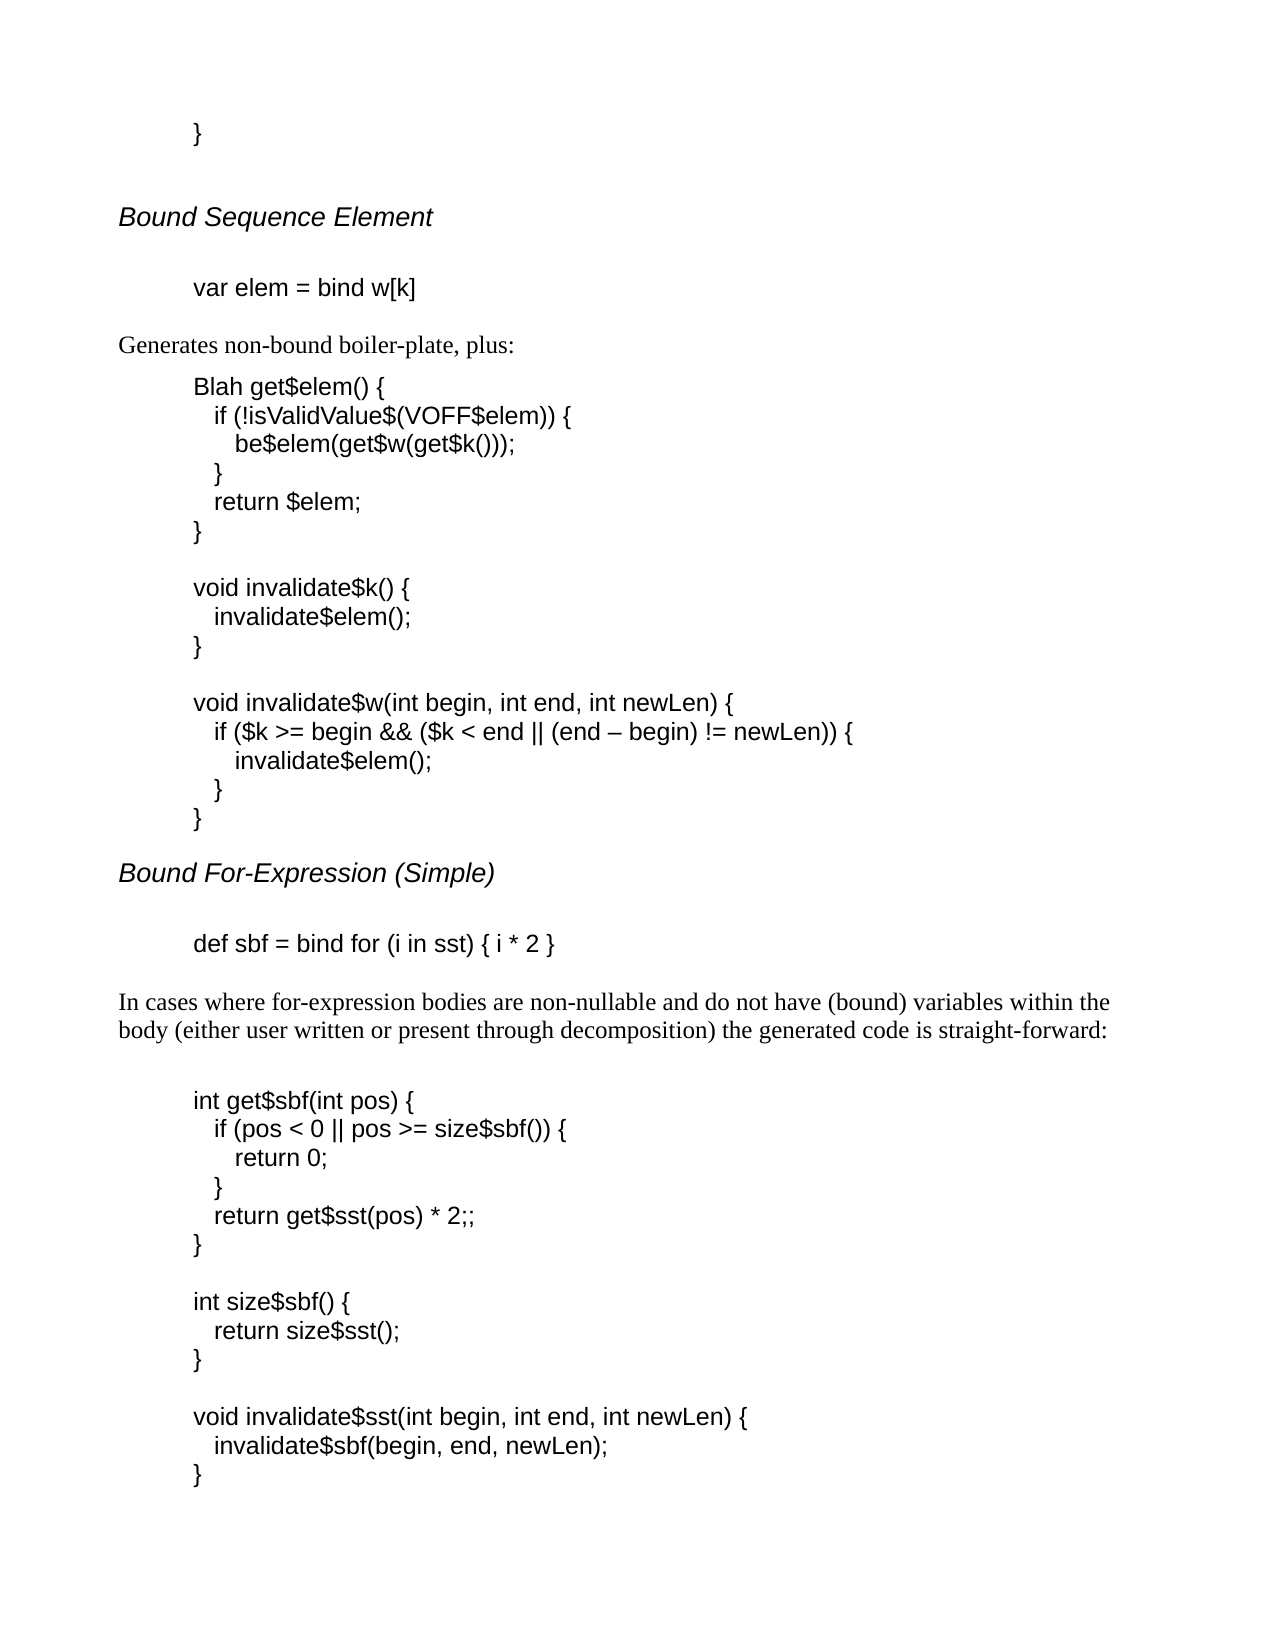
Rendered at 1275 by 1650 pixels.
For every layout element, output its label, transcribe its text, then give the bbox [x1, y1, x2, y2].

text var elem = bind w[k] [193, 273, 1157, 302]
text } [193, 516, 1157, 544]
text } [193, 803, 1157, 832]
text } [193, 631, 1157, 659]
text if (!isValidValue$(VOFF$elem)) { [193, 401, 1157, 429]
text } [193, 1459, 1157, 1488]
text } [193, 1172, 1157, 1201]
text if ($k >= begin && ($k < end || (end – begin) != newLen)) { [193, 717, 1157, 746]
text In cases where for-expression bodies are non-nullable and do not have (bound) variables within the body (either user written or present through decomposition) the generated code is straight-forward: [118, 987, 1157, 1044]
text Generates non-bound boiler-plate, plus: [118, 331, 1157, 359]
text return $elem; [193, 487, 1157, 516]
subtitle Bound For-Expression (Simple) [118, 857, 1157, 888]
text invalidate$sbf(begin, end, newLen); [193, 1431, 1157, 1459]
text def sbf = bind for (i in sst) { i * 2 } [193, 929, 1157, 958]
text int get$sbf(int pos) { [193, 1086, 1157, 1114]
text invalidate$elem(); [193, 602, 1157, 631]
text int size$sbf() { [193, 1287, 1157, 1316]
text return size$sst(); [193, 1316, 1157, 1344]
text } [193, 774, 1157, 803]
text return get$sst(pos) * 2;; [193, 1201, 1157, 1229]
text if (pos < 0 || pos >= size$sbf()) { [193, 1114, 1157, 1143]
text void invalidate$w(int begin, int end, int newLen) { [193, 688, 1157, 717]
text } [193, 118, 1157, 147]
text } [193, 1229, 1157, 1258]
text be$elem(get$w(get$k())); [193, 429, 1157, 458]
text void invalidate$k() { [193, 573, 1157, 602]
text invalidate$elem(); [193, 746, 1157, 774]
text Blah get$elem() { [193, 372, 1157, 401]
text void invalidate$sst(int begin, int end, int newLen) { [193, 1402, 1157, 1431]
subtitle Bound Sequence Element [118, 201, 1157, 232]
text } [193, 458, 1157, 487]
text } [193, 1344, 1157, 1373]
text return 0; [193, 1143, 1157, 1172]
